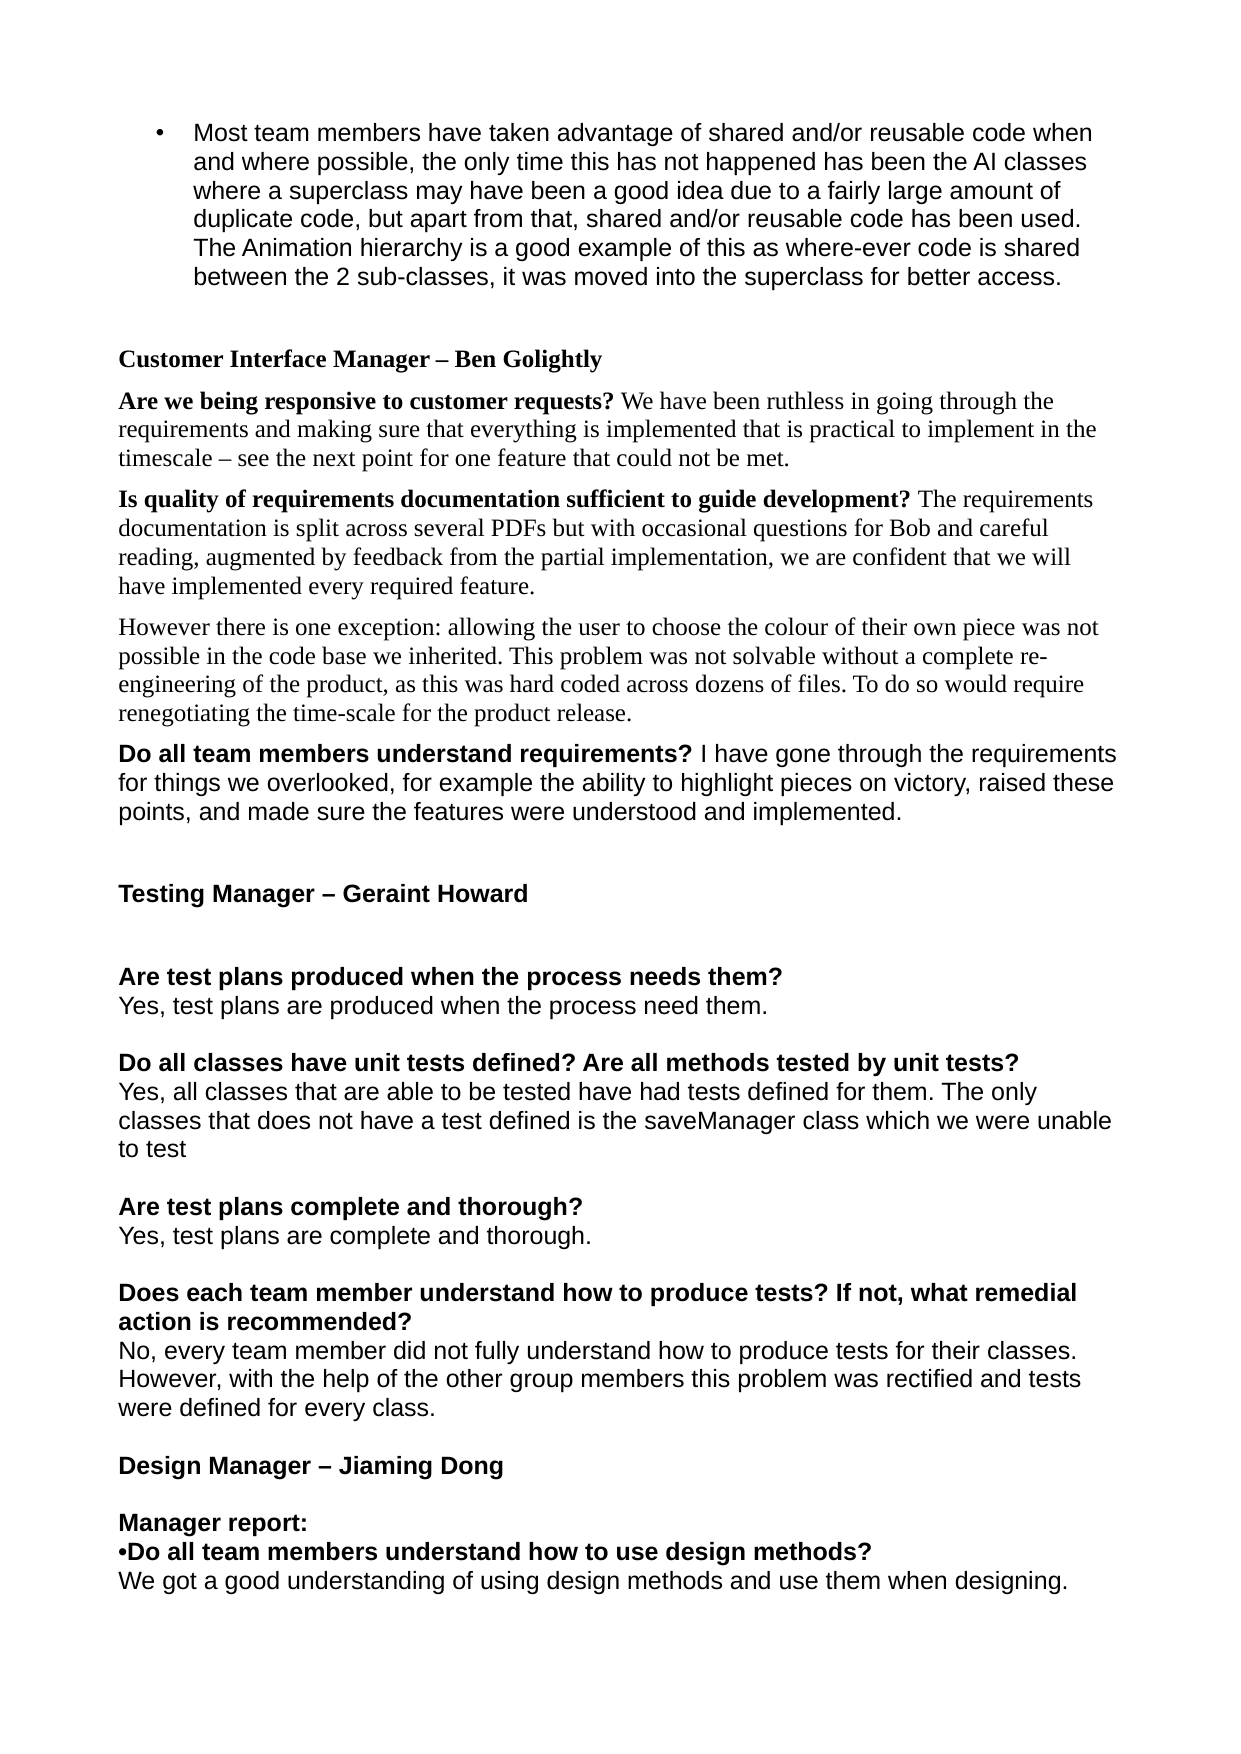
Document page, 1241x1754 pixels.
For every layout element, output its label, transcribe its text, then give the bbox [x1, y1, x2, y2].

list Most team members have taken advantage of shared and/or reusable code when and where possible, the only time this has not happened has been the AI classes where a superclass may have been a good idea due to a fairly large amount of duplicate code, but apart from that, shared and/or reusable code has been used. The Animation hierarchy is a good example of this as where-ever code is shared between the 2 sub-classes, it was moved into the superclass for better access. [156, 118, 1122, 291]
text We got a good understanding of using design methods and use them when designing. [118, 1566, 1122, 1594]
text Does each team member understand how to produce tests? If not, what remedial action is recommended? [118, 1278, 1122, 1336]
text However there is one exception: allowing the user to choose the colour of their own piece was not possible in the code base we inherited. This problem was not solvable without a complete re-engineering of the product, as this was hard coded across dozens of files. To do so would require renegotiating the time-scale for the product release. [118, 612, 1122, 727]
text Do all team members understand requirements? I have gone through the requirements for things we overlooked, for example the ability to highlight pieces on victory, raised these points, and made sure the features were understood and implemented. [118, 739, 1122, 826]
text Yes, test plans are complete and thorough. [118, 1221, 1122, 1249]
text Are test plans produced when the process needs them? [118, 962, 1122, 991]
text Do all classes have unit tests defined? Are all methods tested by unit tests? [118, 1048, 1122, 1077]
text Design Manager – Jiaming Dong [118, 1451, 1122, 1479]
text Are we being responsive to customer requests? We have been ruthless in going through the requirements and making sure that everything is implemented that is practical to implement in the timescale – see the next point for one feature that could not be met. [118, 386, 1122, 472]
text Manager report: [118, 1508, 1122, 1537]
text Yes, all classes that are able to be tested have had tests defined for them. The only classes that does not have a test defined is the saveManager class which we were unable to test [118, 1077, 1122, 1163]
text No, every team member did not fully understand how to produce tests for their classes. However, with the help of the other group members this problem was rectified and tests were defined for every class. [118, 1336, 1122, 1422]
text •Do all team members understand how to use design methods? [118, 1537, 1122, 1566]
text Yes, test plans are produced when the process need them. [118, 991, 1122, 1019]
text Is quality of requirements documentation sufficient to guide development? The requirements documentation is split across several PDFs but with occasional questions for Bob and careful reading, augmented by feedback from the partial implementation, we are confident that we will have implemented every required feature. [118, 484, 1122, 599]
text Testing Manager – Geraint Howard [118, 879, 1122, 908]
text Customer Interface Manager – Ben Golightly [118, 344, 1122, 373]
text Are test plans complete and thorough? [118, 1192, 1122, 1221]
